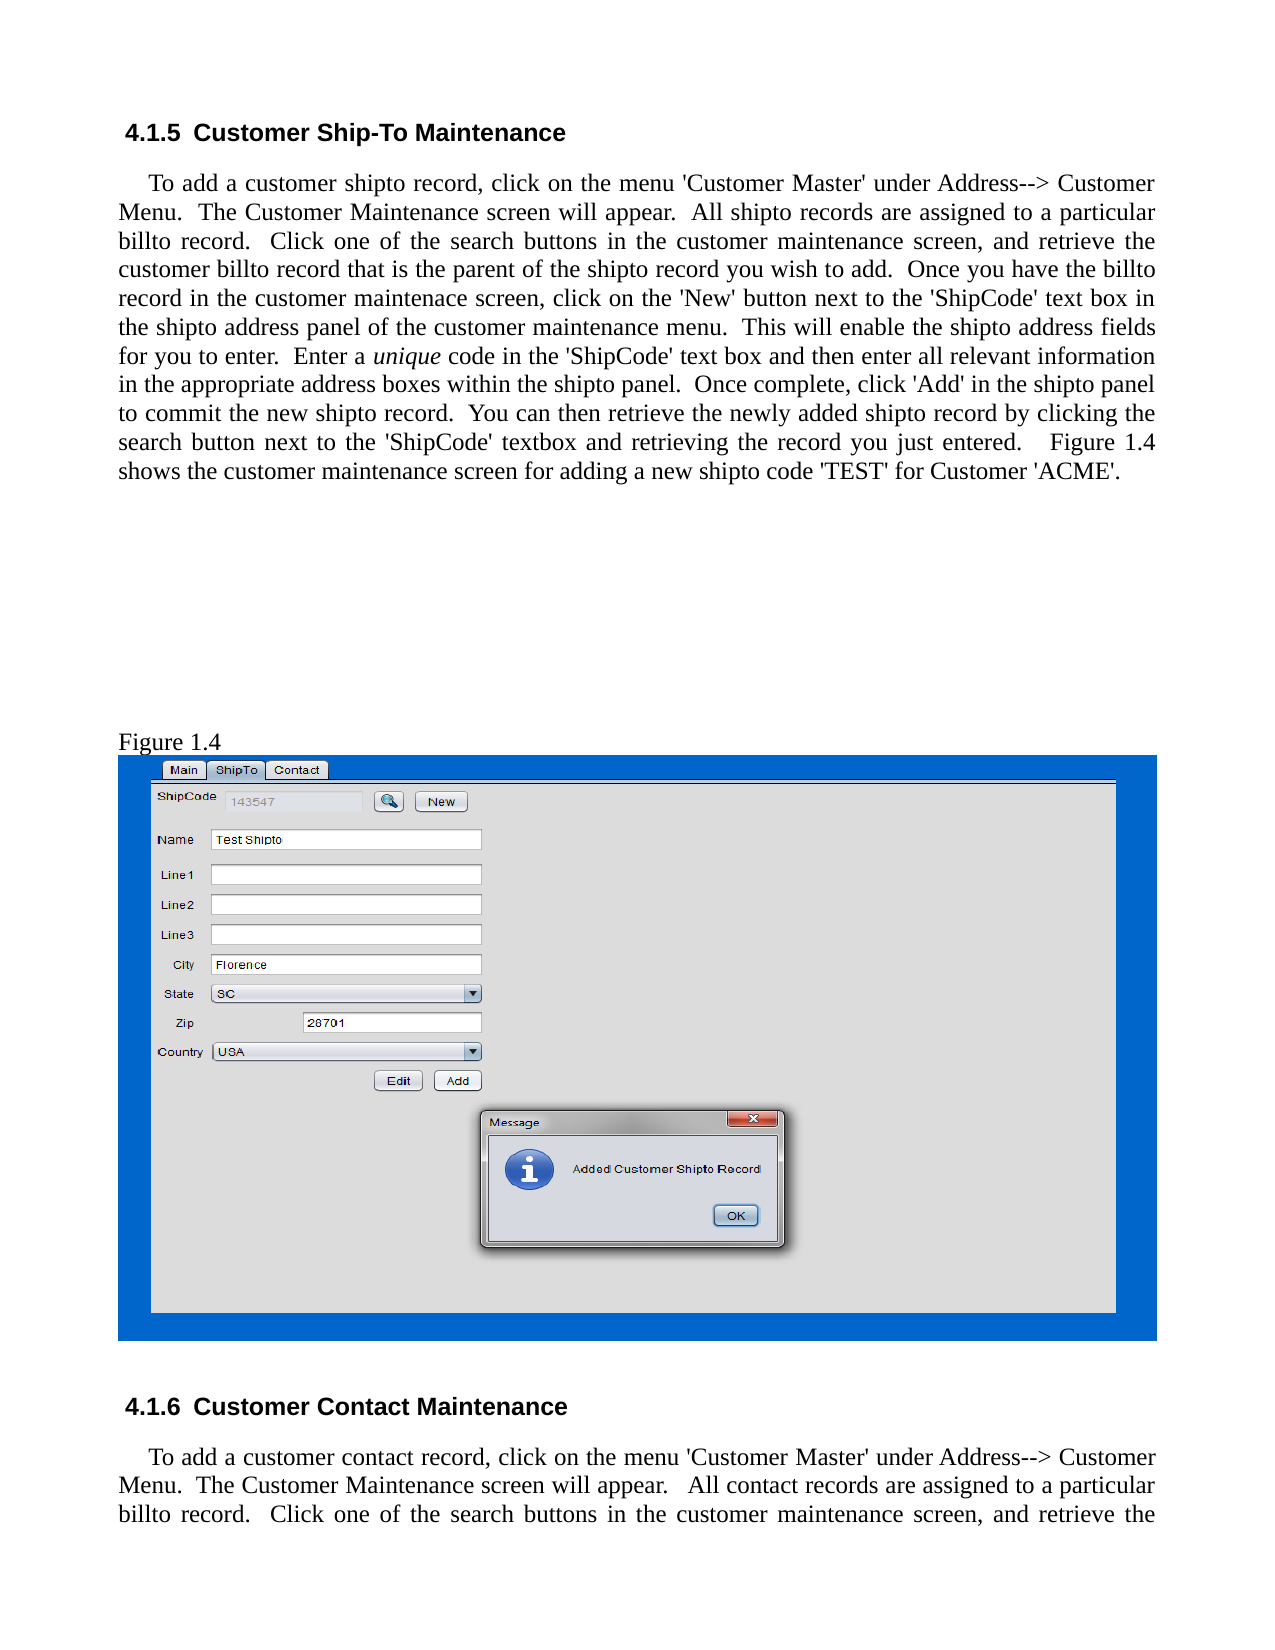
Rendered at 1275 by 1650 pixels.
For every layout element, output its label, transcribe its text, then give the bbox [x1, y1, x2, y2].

text Figure 1.4 [118, 727, 1157, 755]
text To add a customer contact record, click on the menu 'Customer Master' under Address--> Customer Menu. The Customer Maintenance screen will appear. All contact records are assigned to a particular billto record. Click one of the search buttons in the customer maintenance screen, and retrieve the [118, 1442, 1157, 1528]
picture [118, 755, 1157, 1341]
subtitle Customer Contact Maintenance [118, 1391, 1157, 1420]
text To add a customer shipto record, click on the menu 'Customer Master' under Address--> Customer Menu. The Customer Maintenance screen will appear. All shipto records are assigned to a particular billto record. Click one of the search buttons in the customer maintenance screen, and retrieve the customer billto record that is the parent of the shipto record you wish to add. Once you have the billto record in the customer maintenace screen, click on the 'New' button next to the 'ShipCode' text box in the shipto address panel of the customer maintenance menu. This will enable the shipto address fields for you to enter. Enter a unique code in the 'ShipCode' text box and then enter all relevant information in the appropriate address boxes within the shipto panel. Once complete, click 'Add' in the shipto panel to commit the new shipto record. You can then retrieve the newly added shipto record by clicking the search button next to the 'ShipCode' textbox and retrieving the record you just entered. Figure 1.4 shows the customer maintenance screen for adding a new shipto code 'TEST' for Customer 'ACME'. [118, 168, 1157, 484]
subtitle Customer Ship-To Maintenance [118, 118, 1157, 147]
